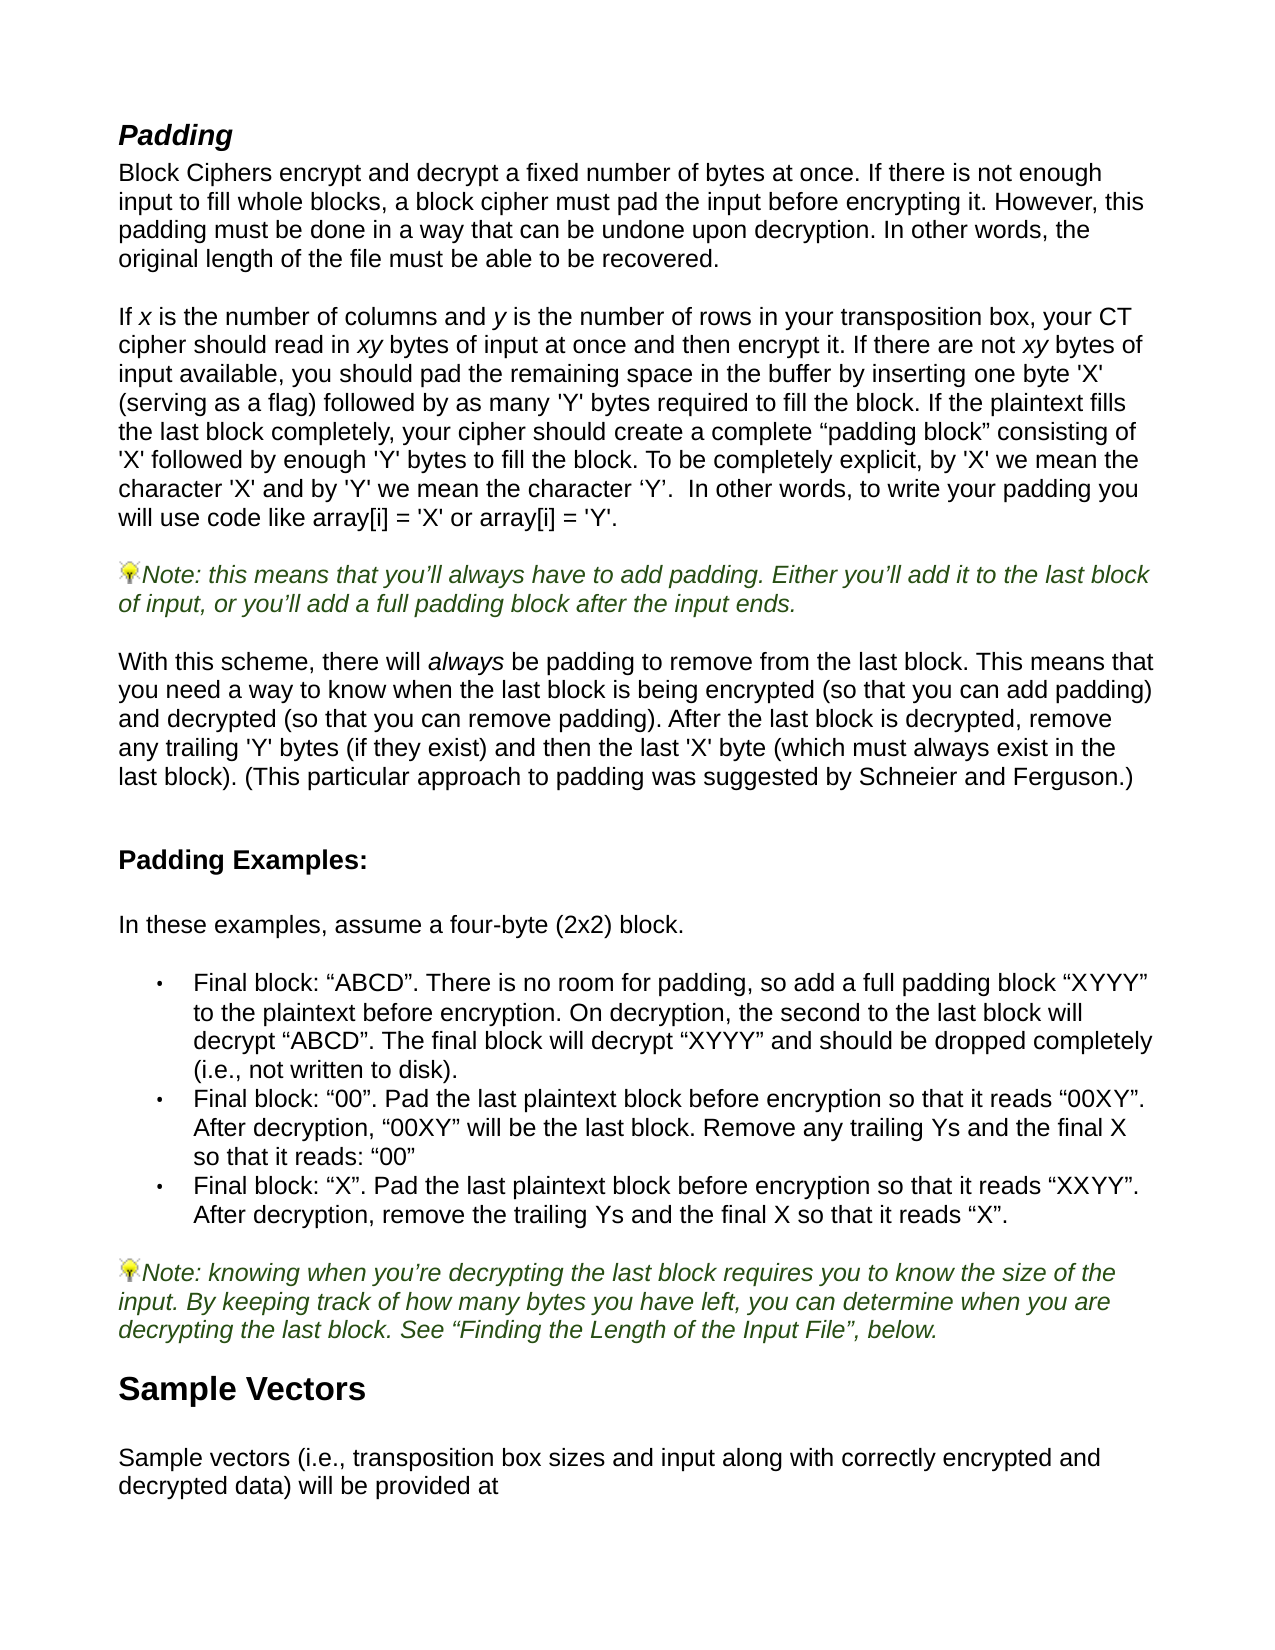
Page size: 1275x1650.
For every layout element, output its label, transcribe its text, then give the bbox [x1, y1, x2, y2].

list Final block: “00”. Pad the last plaintext block before encryption so that it reads “00XY”. After decryption, “00XY” will be the last block. Remove any trailing Ys and the final X so that it reads: “00” [156, 1084, 1157, 1171]
picture [118, 560, 142, 584]
picture [118, 1257, 142, 1282]
text In these examples, assume a four-byte (2x2) block. [118, 910, 1157, 939]
subtitle Padding Examples: [118, 844, 1157, 875]
text Note: knowing when you’re decrypting the last block requires you to know the size of the input. By keeping track of how many bytes you have left, you can determine when you are decrypting the last block. See “Finding the Length of the Input File”, below. [118, 1258, 1157, 1344]
list Final block: “ABCD”. There is no room for padding, so add a full padding block “XYYY” to the plaintext before encryption. On decryption, the second to the last block will decrypt “ABCD”. The final block will decrypt “XYYY” and should be dropped completely (i.e., not written to disk). [156, 968, 1157, 1084]
subtitle Sample Vectors [118, 1369, 1157, 1408]
text Note: this means that you’ll always have to add padding. Either you’ll add it to the last block of input, or you’ll add a full padding block after the input ends. [118, 560, 1157, 618]
text If x is the number of columns and y is the number of rows in your transposition box, your CT cipher should read in xy bytes of input at once and then encrypt it. If there are not xy bytes of input available, you should pad the remaining space in the buffer by inserting one byte 'X' (serving as a flag) followed by as many 'Y' bytes required to fill the block. If the plaintext fills the last block completely, your cipher should create a complete “padding block” consisting of 'X' followed by enough 'Y' bytes to fill the block. To be completely explicit, by 'X' we mean the character 'X' and by 'Y' we mean the character ‘Y’. In other words, to write your padding you will use code like array[i] = 'X' or array[i] = 'Y'. [118, 302, 1157, 532]
text With this scheme, there will always be padding to remove from the last block. This means that you need a way to know when the last block is being encrypted (so that you can add padding) and decrypted (so that you can remove padding). After the last block is decrypted, remove any trailing 'Y' bytes (if they exist) and then the last 'X' byte (which must always exist in the last block). (This particular approach to padding was suggested by Schneier and Ferguson.) [118, 647, 1157, 790]
text Sample vectors (i.e., transposition box sizes and input along with correctly encrypted and decrypted data) will be provided at [118, 1443, 1157, 1500]
list Final block: “X”. Pad the last plaintext block before encryption so that it reads “XXYY”. After decryption, remove the trailing Ys and the final X so that it reads “X”. [156, 1171, 1157, 1229]
subtitle Padding [118, 118, 1157, 152]
text Block Ciphers encrypt and decrypt a fixed number of bytes at once. If there is not enough input to fill whole blocks, a block cipher must pad the input before encrypting it. However, this padding must be done in a way that can be undone upon decryption. In other words, the original length of the file must be able to be recovered. [118, 158, 1157, 273]
